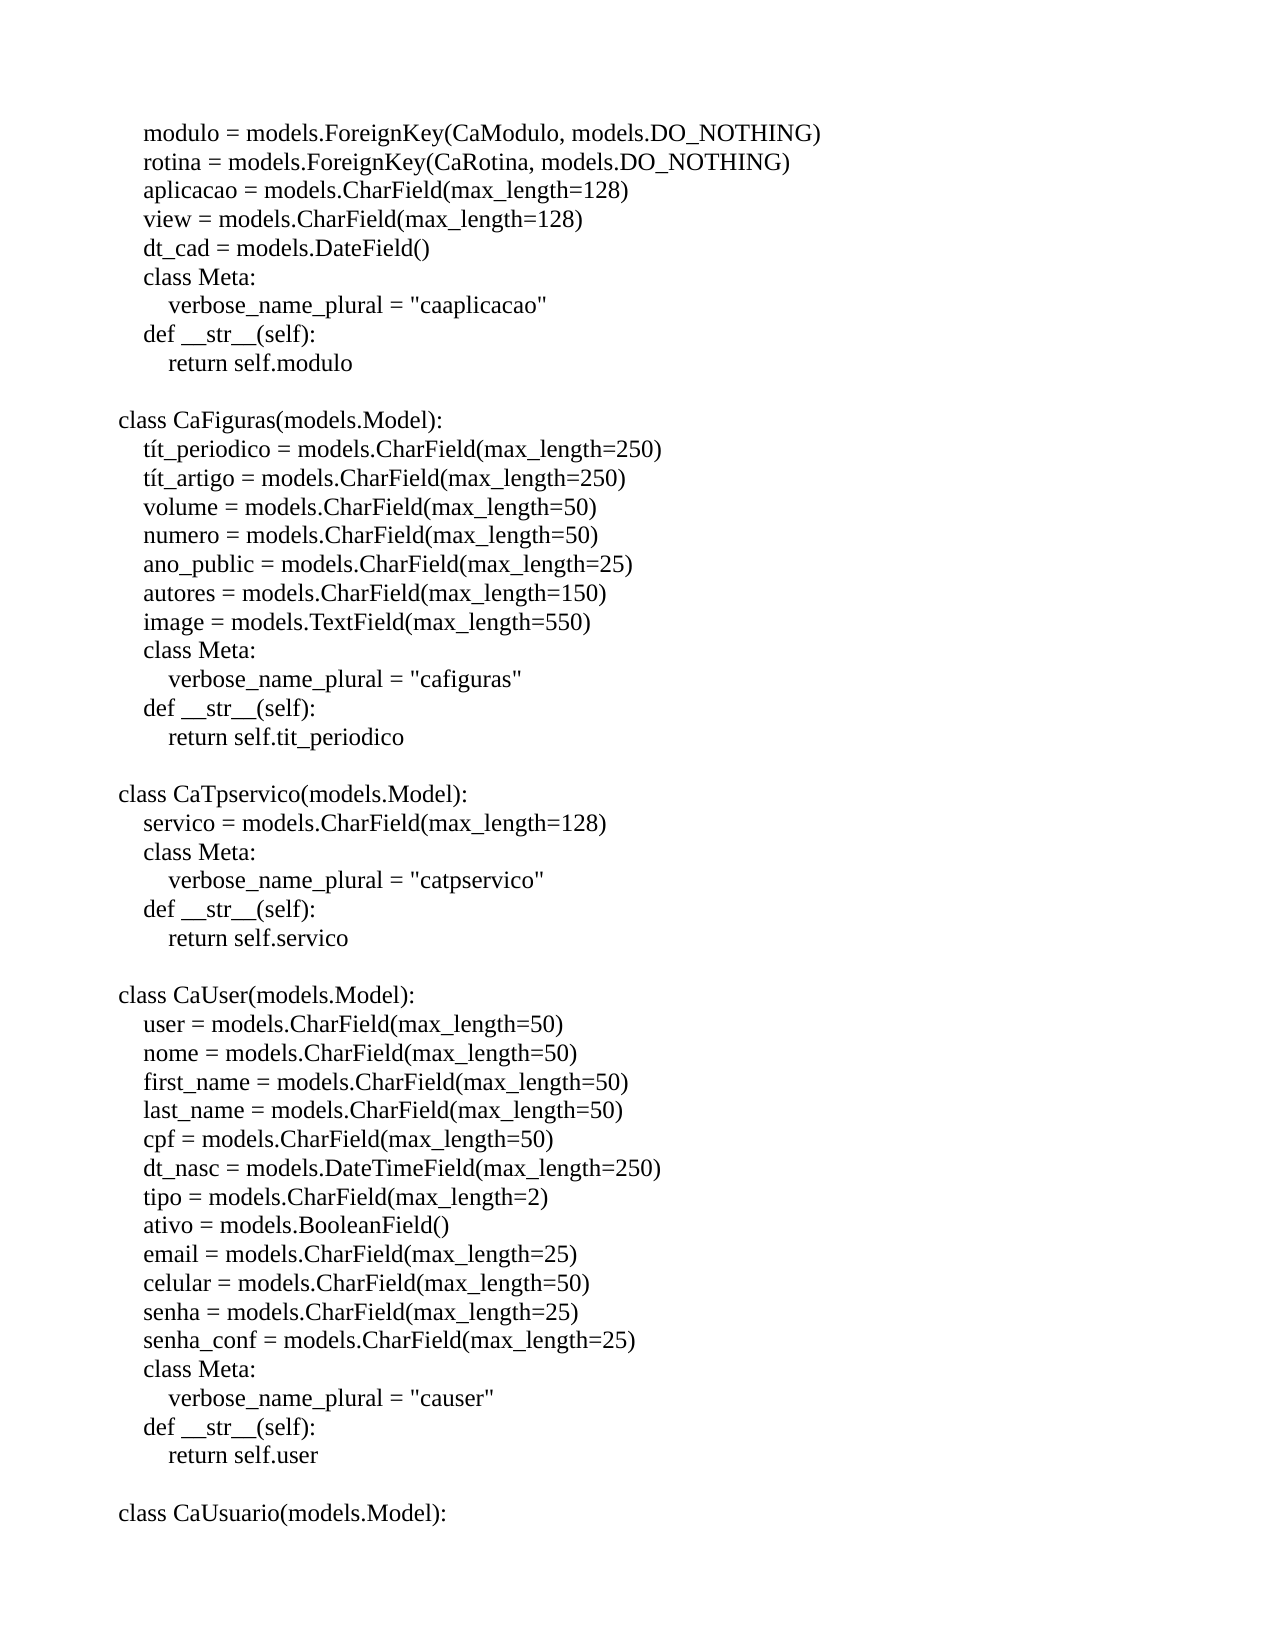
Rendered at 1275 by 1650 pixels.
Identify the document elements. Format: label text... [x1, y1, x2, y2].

text class Meta: [118, 262, 1157, 291]
text servico = models.CharField(max_length=128) [118, 808, 1157, 837]
text first_name = models.CharField(max_length=50) [118, 1067, 1157, 1096]
text tipo = models.CharField(max_length=2) [118, 1182, 1157, 1211]
text return self.tit_periodico [118, 722, 1157, 751]
text return self.modulo [118, 348, 1157, 377]
text nome = models.CharField(max_length=50) [118, 1038, 1157, 1067]
text def __str__(self): [118, 1412, 1157, 1441]
text class Meta: [118, 636, 1157, 664]
text view = models.CharField(max_length=128) [118, 204, 1157, 233]
text email = models.CharField(max_length=25) [118, 1239, 1157, 1268]
text class Meta: [118, 1354, 1157, 1383]
text celular = models.CharField(max_length=50) [118, 1268, 1157, 1297]
text autores = models.CharField(max_length=150) [118, 578, 1157, 607]
text class CaUsuario(models.Model): [118, 1498, 1157, 1527]
text dt_cad = models.DateField() [118, 233, 1157, 262]
text def __str__(self): [118, 693, 1157, 722]
text class CaFiguras(models.Model): [118, 406, 1157, 434]
text rotina = models.ForeignKey(CaRotina, models.DO_NOTHING) [118, 147, 1157, 176]
text ativo = models.BooleanField() [118, 1211, 1157, 1239]
text user = models.CharField(max_length=50) [118, 1009, 1157, 1038]
text return self.servico [118, 923, 1157, 952]
text senha_conf = models.CharField(max_length=25) [118, 1326, 1157, 1354]
text class CaTpservico(models.Model): [118, 779, 1157, 808]
text dt_nasc = models.DateTimeField(max_length=250) [118, 1153, 1157, 1182]
text verbose_name_plural = "cafiguras" [118, 664, 1157, 693]
text tít_artigo = models.CharField(max_length=250) [118, 463, 1157, 492]
text aplicacao = models.CharField(max_length=128) [118, 176, 1157, 204]
text tít_periodico = models.CharField(max_length=250) [118, 434, 1157, 463]
text class CaUser(models.Model): [118, 981, 1157, 1009]
text verbose_name_plural = "caaplicacao" [118, 291, 1157, 319]
text volume = models.CharField(max_length=50) [118, 492, 1157, 521]
text verbose_name_plural = "causer" [118, 1383, 1157, 1412]
text ano_public = models.CharField(max_length=25) [118, 549, 1157, 578]
text cpf = models.CharField(max_length=50) [118, 1124, 1157, 1153]
text verbose_name_plural = "catpservico" [118, 866, 1157, 894]
text senha = models.CharField(max_length=25) [118, 1297, 1157, 1326]
text def __str__(self): [118, 319, 1157, 348]
text return self.user [118, 1441, 1157, 1469]
text numero = models.CharField(max_length=50) [118, 521, 1157, 549]
text class Meta: [118, 837, 1157, 866]
text def __str__(self): [118, 894, 1157, 923]
text image = models.TextField(max_length=550) [118, 607, 1157, 636]
text last_name = models.CharField(max_length=50) [118, 1096, 1157, 1124]
text modulo = models.ForeignKey(CaModulo, models.DO_NOTHING) [118, 118, 1157, 147]
